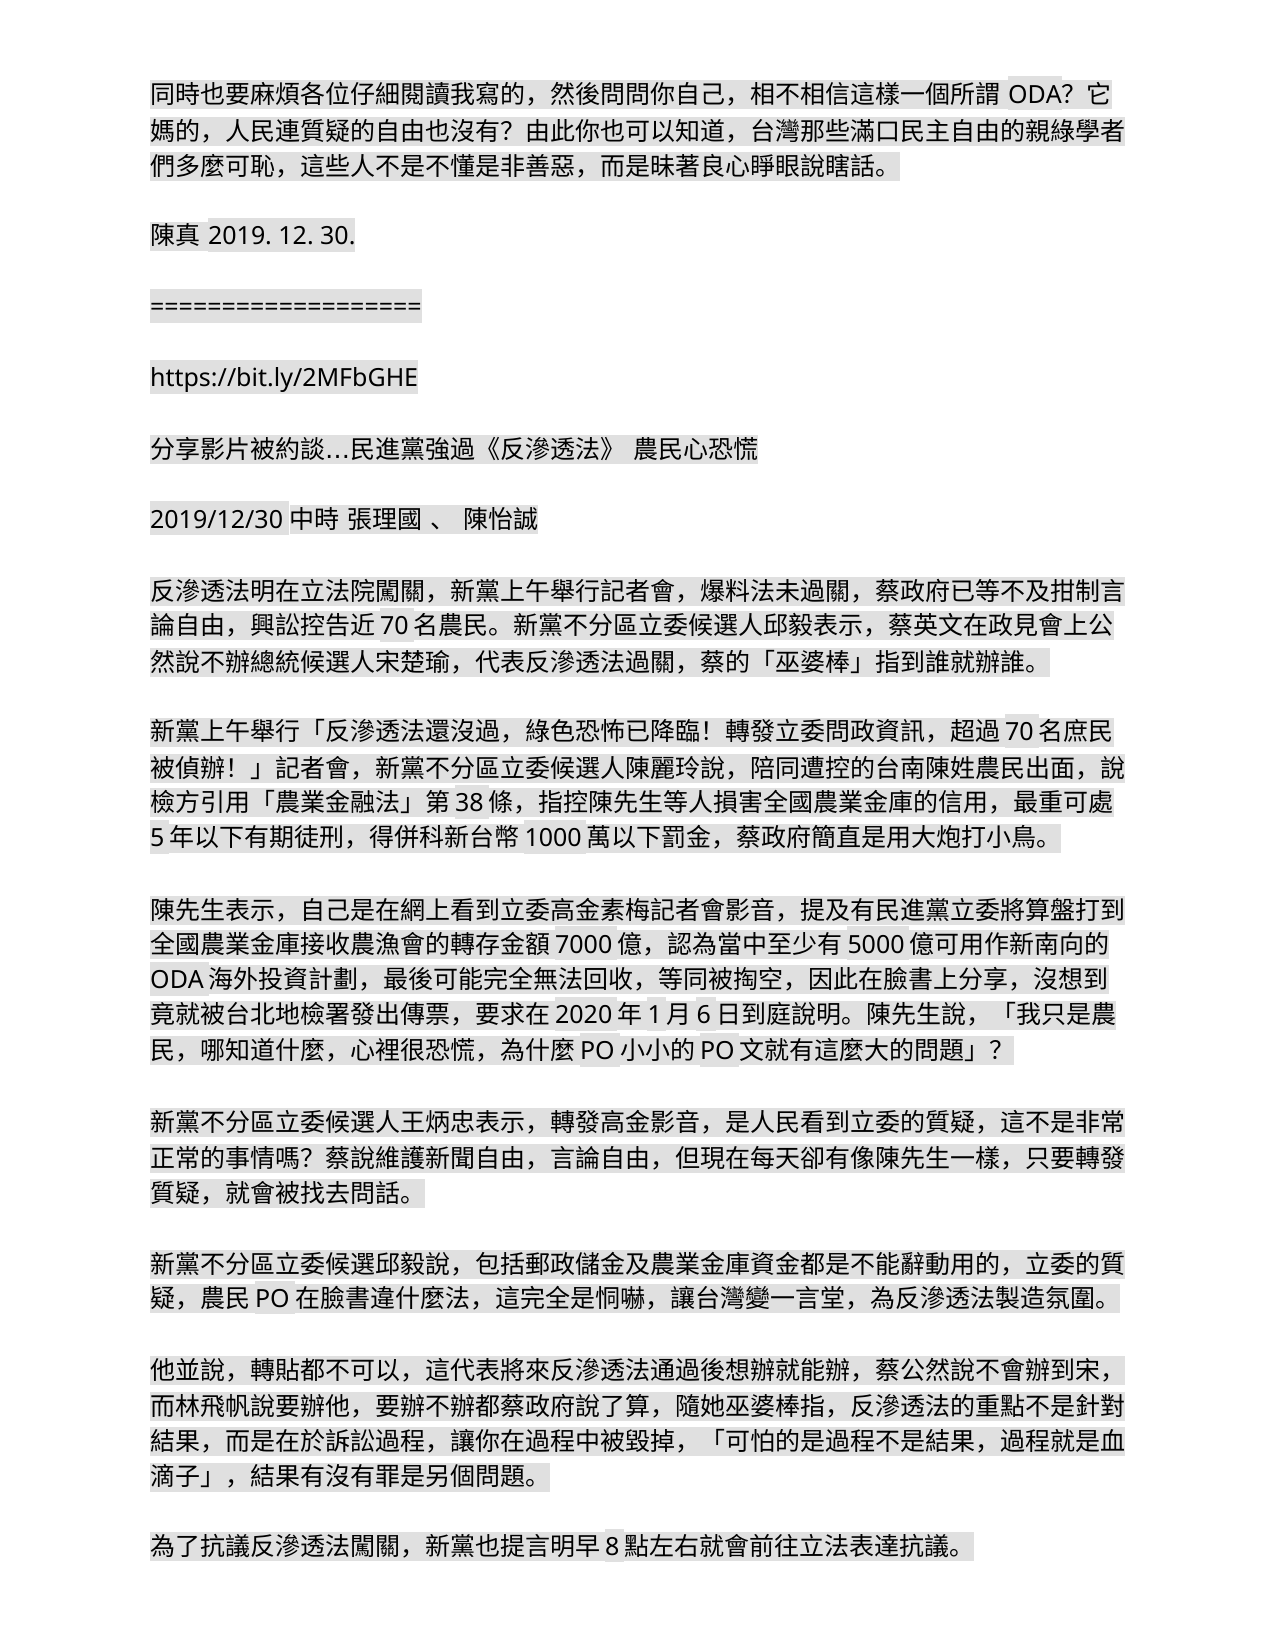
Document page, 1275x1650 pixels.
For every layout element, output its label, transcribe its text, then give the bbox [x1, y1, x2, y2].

text 你講的事情如下報導，人渣黨竟然以罰款一千萬及五年有期徒刑的重罪控告七十名農民，就只因為他們轉寄了一段有關 ODA 的高金素梅記者會影片。他媽的連轉寄記者會影片都不行？人渣黨真的是連人性都喪失了！ 而且，高金素梅講得一點都沒有錯，所謂ODA 很可能就是假投資真斂財。我也寫過這個事情，而且講得更詳細，請看卡韓政變(133)，我再貼一次，如下。 他媽的要抓農民之前應該先來抓我不是嗎？我不是轉寄記者會影片，而是自己寫，自己提出指控。這個 ODA 就是有鬼，從頭到尾滿口謊言的一種五鬼搬運手法。 這個人渣黨真的是無法無天，喪心病狂，居然以這樣的手段來傷害農民。天底下竟然有這樣一種無法無天的貪污齷齪政權，人民連轉發立委記者會影片就得面臨被關五年黑牢並且把你罰款罰到破產的控告。 我這一整篇文字，拜託各位多多轉寄。媽的，人渣黨有個心態就是以為抓你我這樣一些無權無勢者，抓來開刀，然後就能殺雞儆猴，杜悠悠之口。 同時也要麻煩各位仔細閱讀我寫的，然後問問你自己，相不相信這樣一個所謂 ODA？它媽的，人民連質疑的自由也沒有？由此你也可以知道，台灣那些滿口民主自由的親綠學者們多麼可恥，這些人不是不懂是非善惡，而是昧著良心睜眼說瞎話。 陳真 2019. 12. 30. =================== https://bit.ly/2MFbGHE 分享影片被約談…民進黨強過《反滲透法》 農民心恐慌 2019/12/30 中時 張理國 、 陳怡誠 反滲透法明在立法院闖關，新黨上午舉行記者會，爆料法未過關，蔡政府已等不及拑制言論自由，興訟控告近70名農民。新黨不分區立委候選人邱毅表示，蔡英文在政見會上公然說不辦總統候選人宋楚瑜，代表反滲透法過關，蔡的「巫婆棒」指到誰就辦誰。 新黨上午舉行「反滲透法還沒過，綠色恐怖已降臨！轉發立委問政資訊，超過70名庶民被偵辦！」記者會，新黨不分區立委候選人陳麗玲說，陪同遭控的台南陳姓農民出面，說檢方引用「農業金融法」第38條，指控陳先生等人損害全國農業金庫的信用，最重可處5年以下有期徒刑，得併科新台幣1000萬以下罰金，蔡政府簡直是用大炮打小鳥。 陳先生表示，自己是在網上看到立委高金素梅記者會影音，提及有民進黨立委將算盤打到全國農業金庫接收農漁會的轉存金額7000億，認為當中至少有5000億可用作新南向的ODA海外投資計劃，最後可能完全無法回收，等同被掏空，因此在臉書上分享，沒想到竟就被台北地檢署發出傳票，要求在2020年1月6日到庭說明。陳先生說，「我只是農民，哪知道什麼，心裡很恐慌，為什麼PO小小的PO文就有這麼大的問題」？ 新黨不分區立委候選人王炳忠表示，轉發高金影音，是人民看到立委的質疑，這不是非常正常的事情嗎？蔡說維護新聞自由，言論自由，但現在每天卻有像陳先生一樣，只要轉發質疑，就會被找去問話。 新黨不分區立委候選邱毅說，包括郵政儲金及農業金庫資金都是不能辭動用的，立委的質疑，農民PO在臉書違什麼法，這完全是恫嚇，讓台灣變一言堂，為反滲透法製造氛圍。 他並說，轉貼都不可以，這代表將來反滲透法通過後想辦就能辦，蔡公然說不會辦到宋，而林飛帆說要辦他，要辦不辦都蔡政府說了算，隨她巫婆棒指，反滲透法的重點不是針對結果，而是在於訴訟過程，讓你在過程中被毀掉，「可怕的是過程不是結果，過程就是血滴子」，結果有沒有罪是另個問題。 為了抗議反滲透法闖關，新黨也提言明早8點左右就會前往立法表達抗議。 ========================== 卡韓政變 (133)：民進黨把台灣人當白痴 陳真 2019. 08. 03. 蔡英文於今年7月 13日出訪「友邦」海地共和國，「送給」海地政府45億 (按：這句話已構成犯罪，我準備等著「落網」)。有民眾不滿凱子金援外交，於是在臉書和Line群組裏頭批評說：「高雄市登革熱防治經費需要五千萬，中央只給了兩千多萬，卻一口氣送給了海地45億，這是什麼政府！」對此大表不滿。 蔡英文聽了很不爽，當她人都還在國外參訪時，隨即在17日之海外記者會上開罵說這些都是「假消息」，是「有人刻意操弄」，因此下令刑事局「偵辦查處」。蔡英文說，「五千萬的登革熱經費並沒有變成兩千多萬，所以是造謠」。可是，目前只撥給高市府兩千六百六十萬，誰知道剩下的錢幾時才會撥下？這樣就叫做「造謠」？ 蔡英文一聲令下，它媽的真是效率有夠快，居然一下就「破案」了。就在上星期四 (7月25日)，刑事局宣布「破案」，朱姓男子等數人「落網」，包括轉發訊息者亦遭逮捕。警方分析臉書指出：「分享次數超過8百次以上，超過千人瀏覽，已對社會安寧造成廣大影響」，旋即在全台各縣市逮捕一干「嫌犯」移送法辦。 最離譜的是，其中還包括一位75歲的阿嬤，她在私人的 Line 群組中張貼這個所謂「假消息」，竟遭人截圖告發，警方依觸犯社會秩序維護法，指控她「散佈謠言，影響公共安寧」，移送法辦，坐牢三天或罰款三萬。 私人之間的談話，被他人截圖外流，竟然就要被抓，說她「影響公共安寧」，這不會太荒唐嗎？要抓也是應該抓那個截圖外流散佈訊息者不是嗎？更何況，這些訊息千真萬確，哪來假消息？ 蔡英文說，45億是「貸款」，是「借」給海地政府，不是「送」，因此是「造謠」，必須抓起來。可是，台灣過去幾十年來四處「借」給一堆「友邦」，動輒數十億，幾時償還過？更不用說像海地這樣一個極度貪污腐敗的強盜政府。借得出去，拿得回來嗎？有可能嗎？ 如果這是假消息，為何海內外媒體大多如此報導？為何不去控告這些媒體或去函更正？而是只會抓網友，甚至抓一個私下抱怨的75歲阿嬤。比方說，就連向來親美親台親得很用力的英國泰晤士報，斗大標題都是這麼寫的，寫得很難聽哦： https://bit.ly/2KbXchs "Taiwan stumps up $150m after Haiti threat to withdraw support"。 stump up 就是被迫掏腰包的意思。翻成中文就是「海地威脅斷交，台灣花錢消災」，簡單說就是勒索。許多海外媒體就是這麼報導的。如果是借錢給海地，日後本金回收，當然就不叫做勒索，問題是：事實是這樣嗎？更接近事實的說法是：這其實就是賄賂。 可是，蔡英文卻睜眼說瞎話，詐騙台灣人。她說。這45億元不但是「貸款」，而且是有著「很大商業性質」的貸款，是一種「投資」，叫做 ODA。蔡英文這些話，完全就是詐欺，把台灣人當白癡。 ODA (Official Development Assistance) 翻成中文就是「政府開發協助」，簡單說就是透過近乎「半買半相送」的優惠貸款，藉以擴大政治影響版圖，同時也改善對方經濟與民生建設，是由政府主導的一種金援，而非什麼商業投資。 ODA之所謂「優惠貸款」，依據OECD (經濟合作與發展組織) 的定義，最少須含有25%的「贈與成分」（grant element，簡稱 GE）。GE並非融資總額的某個百分比，而是有個複雜的計算公式。總而言之，這樣一種政府金援，基本上就是肉包子打狗，正常狀況下雖不至於全部有去無回，但也不會有什麼「商機」在裏頭，因為它根本就不是一種商業投資。 理論上，倘若一個國家很有錢 (通常是已開發國家)，那麼，在某個合理範圍內，富國幫助窮國，天經地義，沒有理由反對。問題不在於 ODA 本身，而是在於民進黨的 ODA 非常荒唐且完全不透明。乾淨的可能性是零！為什麼呢？因為種種行徑，匪夷所思。 首先，蔡英文及整個民進黨，居然把 ODA 說成是一種民間商業融資，否認它是一種政府援助。這就是說謊，把台灣人當白痴。你想，若非被迫，哪家私人銀行敢借幾十億元給海地那樣一種跟搶匪根本沒兩樣的所謂政府？銀行當然是會把錢借給信用良好且有能力償還者，誰會借給一群貪得無饜的搶匪？ 但是，民進黨卻睜眼說瞎話，說 ODA 乃是「以債信良好的國家做為承作對象」，而海地就是第一個雀屏中選者，還把它宣傳成一種了不起的政績。可是，海地如果稱得上「債信良好」，那麼全世界就絕對找不到一個債信不良的國家了。事實上，海地甚至連被評等的資格也沒有，因為根本不用評。但是，民進黨卻居然胡扯說選中海地是「經過專業嚴謹的評估與作業程序」。 根據世界經濟論壇「2018全球競爭力The Global Competitiveness Index 4.0報告」，海地競爭力在全球140個參與評等之經濟體中排名第138名，倒數第三名。世界銀行2018年10月公布的「Doing Business 2019」經商環境報告，海地「經商容易度排名」(Ease of Doing Business Ranking) 在全球190個經濟體中排名第182名，一樣是末段班。至於信評方面，從來也沒有過，這也能說是「債信良好」？此外，海地公衛設施與民生基礎建設極差，因為都被貪污光了，國民平均壽命僅有42歲。 今年7月11日，蔡英文展開為期12天的所謂「自由民主永續之旅」，第一站就是海地。台灣媒體一面倒地吹捧，說是什麼與全世界展開民主戰略結盟，宣揚台灣民主價值云云，鬼話連篇，一派胡言。 事實上，海地經常陷入動亂，反貪腐示威抗議不斷，光是過去一年來，暴亂之中就死了數十人，傷者無數。今年六月，一位報導海地總統貪污的記者，疑似被官方派人謀殺，案發時間就在蔡英文出訪海地的前一個月。 海地民眾抗議不斷的原因就是因為主政者瘋狂肆無忌憚的貪污，導致嚴重的通貨膨漲，民不聊生。而貪污的主角之一就是台灣的這位「民主友人」--2017年2月甫上任的海地總統摩依士 (Jovenel Moïse)。 2018年5月底，就在接二連三的邦交國與台灣斷交之際，一如藍營之前海地大使楊承達所預料，這位「民主友人」就趕緊跑來趁火打劫，向台灣威脅要錢了。而且如楊大使先前所說，「金援金額很可能會是天文數字」。甚至可能是為了怕夜長夢多，竟然在所謂聯合公報裏頭還規定時間，必須在60天內完成勒索程序 (聯合公報第四條)，真的非常離譜，就跟綁匪限期交出贖金的作風差不多。 早在摩依士於 2017年當選總統之前，他以及他所屬的政黨就已涉入許多貪污案件，其中金額最大的一項集體貪瀆，就是委內瑞拉所倡議的一個地區性能源合作組織，叫做「石油加勒比計劃」（Petrocaribe），涉案者除摩依士之外，還包括與之友好的兩位海地前總統及十多名官員、民代及大財團。貪污情況之嚴重與荒唐程度，恐怕十個阿扁也比不上。 2016年，海地國會就「石油加勒比計畫」的貪污情況展開調查。今年一月和五月，海地高等審計法院發表調查報告，直指整個貪污集團的核心人物就是摩依士總統，旋即引爆群眾怒火，發生暴動，死傷多人。 調查報告中詳列一長串貪瀆腐敗事證。比方說，很多所謂民生基礎建設淪為「幽靈」建築，根本不存在；所謂修馬路也是修「幽靈」馬路，根本沒動工，錢全進了這位貪污總統以及一群貪官污吏和財團的口袋中，貪瀆金額佔能源計劃援助款項38億美元 (折合台幣一千兩百多億) 的至少六成，亦即大約二十億美元，相當於台幣六百多億遭到私吞濫用，貪婪程度只能用無法無天、肆無忌憚來形容。 再舉個例，2014年，摩依士當總統前，掛名兩家空頭工程公司 Agritrans 和 Betexs 的負責人，和當時擔任海地總統的好朋友馬德立 (Michel Martelly) 政府簽約，假裝說要修馬路，同樣是幾千萬元拿走了，結果修的卻是根本不存在的「幽靈」馬路，膽大包天的貪瀆程度，簡直匪夷所思。 更離譜的是，同一個標案，貪污一次還不夠，竟然還一魚二吃；同一個道路修建計畫，海地政府竟然和摩依士分別掛名的那兩家空頭公司同時簽約，收取兩次費用，卻修建出根本不存在的「幽靈」道路，什麼也沒做。 諸多媒體引述外媒指出，台灣除了金援海地四十五億元之外，這位特別喜歡修建幽靈馬路的摩依士總統，還跟蔡英文另外要求了一筆五千萬美元 (折合台幣十五億) 的修馬路援助款項。台灣方面有沒有偷偷從其它什麼祕密外交的經費管道給出這筆錢我不知道，但你相信這傢伙倘若拿了這十五億，會真的去修馬路嗎？你相信這些錢從台灣流向海地的過程中，一路上都會乾乾淨淨地用來修馬路嗎？修個馬路需要花那麼多錢嗎？海地人民窮得根本連飯都沒得吃了，政府卻整天搞修馬路計畫，你相信這些事之清白嗎？我是完全不信的。為什麼？因為我不是白痴。但是，民進黨顯然把台灣人當白癡，把國庫當成私人金庫。 海地幾任政府之貪婪腐敗，使得海地成為全世界貪腐問題最嚴重的國家之一，這也具體說明了為何在親美政府摩依士上任總統以來的這兩年，海地「反貪腐、有飯吃」的抗議示威與暴動更甚以往，宛如無政府狀態。今年二月，就連美國都宣佈從海地撤僑，各國也紛紛發布紅色旅遊警示或關閉大使館。因為狀況過於嚴重，就連平常不提國際新聞的台灣也有一些相關報導。持續將近一整年的激烈反貪腐示威的第一項要求就是「有飯吃」： 今年二月：https://bit.ly/2LSp6Be 今年六月：https://bit.ly/2KcQ3h3 各位不妨打開上述兩段報導影片看看，看看蔡英文的「自由民主永續之旅」之第一站「民主友邦」海地是什麼樣的一種狀況？看看蔡英文所謂的「商業投資」或「商業融資」又是具有如何的「龐大商機」？你家如果開銀行，敢把幾十億借給這樣一群貪婪無度的政治犯罪集團嗎？這樣一種「投資」，倘若沒有洗錢、汙錢或五鬼搬運的企圖盤算及政治壓力與黑幕在裏頭，你信嗎？民進黨向國人炫耀的 ODA 首例--海地，說是經過「嚴謹的專業評估與作業流程」，你信嗎？ 民進黨強調，除了編列十五億之利息補貼屬於國家預算外，這一千多億的所謂 ODA，純粹是由私人銀行融資，並不會動用納稅人的錢，希望大家放心。這話更是鬼扯蛋。如果不是被迫迎合官方政策，哪個私人銀行會想借錢給海地這樣一個貪腐前科累累的政府？而且，私人銀行出資恐怕更有問題，因為這意味著它無須接受立法院監督。 立委高金素梅有段話講得很對，容我直接引用如下： 「行政院說『不是外交援助，而是我國商業銀行融資給外國政府⋯』，暗示這是商業行為。大家看看最近爆發的『慶富獵雷艦聯貸䅁』，組織銀行團聯貸案的就是『商業銀行』，名叫『第一商業銀行』，第一銀行的董事長和總經理是財政部派任的，十家聯貸銀行團的銀行，清一色是公股行庫，董事長總經理全是官派。真正民間商業銀行絶不碰這種高風險的政治貸款，公股的商業銀行卻必須配合政策承作。慶富聯貸案就是未來『ODA模式融資海外公共工程』的寫照。」 銀行錢多得是，搬走個幾百億也許根本不為人所察覺，但是到頭來，難道不就是銀行存款人自身必須承擔起一切風險與損失？要是借出的錢拿不回來怎麼辦？ 民進黨說，拿不回來就依據「紐約公約」(The Convention on the Recognition and Enforcement of Foreign Arbitral Awards) 提告啊。這又是在鬼扯了。海地民眾幾年來死傷那麼多人，不斷抗議示威與暴動，尚且都討不回來一毛錢，連想要求一堆貪瀆者下台都辦不到 (而且還越貪越狠)，你以為那些貪官污吏會跟你打什麼「紐約公約」的仲裁官司？然後依據仲裁結果還你錢？有可能嗎？當然不可能。 部份綠媒卻用力護航，除了睜眼說瞎話歌頌摩依士如何勤政愛民之外，並說「成為呆帳」只是一種「假設」，痛罵批評者以「假設性的問題」來「誤導社會大眾」。可是，如果你了解海地，了解民進黨，了解一點國際現實，了解島內外這些行不由徑、貪得無饜的政客，你會相信這是一種了不起的政績嗎？ 至於有人說，台灣又不是「紐約公約」的締約國，怎麼申請仲裁？這話其實不對。因為我查過「紐約公約」的網站，台灣當然不是締約國，但海地是，而且沒有申請「互惠保留」(reciprocity reservation)。這意思是說，海地願意接受非締約國之仲裁效力。問題是，你認為海地那樣一種宛若叢林社會的政治環境，那些貪官污吏會鳥你什麼「紐約公約」嗎？ 另外，總統府網站上能找到這份聯合公報： https://www.president.gov.tw/NEWS/23387 第五條寫著：「兩國元首重申對於民主價值及原則之重視，並且共同崇尚自由及法治」。真是很不可思議。民進黨卻很得意，說是向全世界推廣民主，推廣台灣價值，建立民主戰略夥伴云云，鬼話連篇。 台灣凱子外交，行之有年，以 ODA為例，往年平均約三億多美元，蔡英文一上台，卻馬上調高十幾倍，變成 35 億美元，亦即一千多億台幣，援助對象包括所謂新南向諸國與友邦。這樣一種內神通外鬼式的金援外交，僅在利息補貼之預算方面需經立院審查，無異黑箱作業；因其不受監督，很可能會有根本無法為外界所知之掏空行庫、洗錢及五鬼搬運和中飽私囊等貪污行為出現。請問你信得過民進黨這個貪婪無度的政治詐騙集團嗎？ 這個人渣黨，做賊心虛，為了嚇阻人民批評，竟然大量透過司法手段來對付批評民眾。今年一月，刑事局成立「假訊息查處小組」，全國警察機關成員任務編組竟然高達111人。真是非常離譜。警察是吃飽太閒嗎？ 其實，台灣人真是太溫和了，連「送給海地45億，這是什麼政府！」這樣一句如此溫和的批評，竟然也要被司法追殺。它媽的這如果不是人渣黨，什麼是人渣黨？ 這回透過 ODA 金援海地四十五億，雖已是天文數字，但是後頭不知道還有沒有更可怕的事。去年 (2018年) 4月2日，親民黨黨團召開一個記者會： https://news.tvbs.com.tw/life/894440 指控蔡英文竟然打算把全國的農業金庫七千億元全部投入 ODA，藉以推動所謂新南向政策。親民黨痛批，農業金庫放款率低，農民平常想借錢，難如登天，民進黨卻竟然要把這七千億元拿去其它國家進行政治豪賭。此事究竟如何，並無下文。我只能說，大家腦子最好清醒一點，認清是非，認清善惡；不要以為政治好像只是一種不須付出代價的身外事。 這二十年來，豺狼當道，人渣橫行，忠良之士卻飽受污名與踐踏，歸根結底問題仍是在於人民實在太好騙，特別是年輕一代，真的是大多近乎腦殘。這樣講很不禮貌，聽起來好像很驕傲，但我還能用什麼樣更謙和含蓄的方式來訴說這個可悲的基本事實呢？ 昨天學姊跟我講了個笑話，我覺得挺有意思。她說，"民主就是一群火雞，投票贊成聖誕節。" 依我看，台灣恰恰就是這麼一回事。人民被詐騙集團操弄與洗腦，認賊作父，親手葬送自己原本燦爛輝煌的前景。自欺欺人，寧不悲乎？ ========================== 又一個千億元黑洞 2017/10/16 中國時報 主筆室 蔡總統在參加世界台商年會時表示，要以千億元作為「政府開發協助」（ODA）計畫，以支持新南向政策。這是蔡政府另外一個千億元的財政大黑洞，立委高金素梅批評將成為「洗錢」，不是沒道理。 依照蔡英文的說法，這筆錢是用來當專案融資基金，必要時可補貼利差，目標是協助台灣企業與新南向國家的公共工程合作，理想上可協助台商拿到東南亞國家的公共工程，並促進台灣與這些國家的關係。 不過蔡政府還沒有說清楚：這筆錢從哪裡來？依照什麼機制、有什麼徵信過程，如何決定融資對象與額度？當然，更重要的是，萬一發生問題，可以如何確保債權。如果沒有細膩的規畫，沒有找來有金融專業又正派者主其事，確實可能大開洗錢、官商勾結的大門。 試想，某政商關係良好者，拿出沒有什麼價值資產的海外公司向政府申請融資，如果沒有專業把關，廠商拿到貸款後，就因「經營不善」而倒閉，政府手上的擔保品卻沒有價值，只能徒呼負負；即使政府有心透過金融機構追討債權，但畢竟「錢不是自家」的，又碰上政商關係硬者，也是有心無力吧。 至於效益，看看東協國家與大陸政治、經濟關係如此密切，大陸拿出來融資援外的資金更數百倍於台灣，寄望因此打開與東協國家的關係，太過於一廂情願了。 蔡政府的經濟藍圖過分依賴政府撒錢，動輒百億、千億的國家級貿易公司、投資基金、農產品貿易公司、公共建設計畫，這次的ODA計畫算是為台灣再增加一個千億元的財政黑洞。台灣到底有多少個千億元可供蔡政府如此揮霍？ ============== 【即時短評】打假還是打手？忘了本分的刑事局 聯合報 記者陳金松 2019-07-30 刑事局最近積極「打假」，轉傳「蔡英文修官邸一億兩千萬」訊息的朱姓退伍軍人昨天被依社維法移送裁處。圖／刑事局提供 最近的刑事局很忙，不是忙著各地頻傳的槍擊案，也不是總統蔡英文上台時信誓旦旦的掃毒和打詐，而是忙著抓上級交辦的「假消息」；從蔡英文「海地金援45億」、「修官邸1億2千萬」，到蘇貞昌「公祭擲筆」，不利的言論刑事局全卯足全力抓人，不管是原始造謠者，還是不滿時局的轉貼民眾。 資訊爆炸年代，網路各種似是而非的訊息充斥，不只政治人物，市井小民也深受其害；假消息不是不能抓，任何造謠傷害訊息，當事人都有權提告，政府也有責任防杜；重點是全民應同一標準，依法行政，而不是對特定人士服務。 看看刑事局今年一月成立的「假訊息查處小組」，全國警察機關成員任務編組達111人，統計至今偵破26件；捫心自問，有幾件和一般民眾有關。 網路爭議訊息氾濫，有些造謠，有些只是質疑或調侃，真的要抓，不但抓不完，也有侵犯言論自由之虞，要警察擔查證責任不僅荒謬，也不是法治國家該有的精神；何況只查辦上級指示案件，連轉傳的不知情者也照抓不誤，和「東廠」何異。 身為刑事專業龍頭，刑事局職司全國重大刑案重責，天天忙著辦違反社會秩序維護法的假消息，忘了自己本業，基層早叫苦不已，高層卻依然故我，何其悲哀。 假消息不可怕，可怕的是麻木不仁的政府，還有甘為打手、忘了自己本分的警察高層。看看仍然困擾著社會大眾的毒品、詐騙、槍擊案，刑事局的角色，如今在那裡？ [150, 75, 1125, 1562]
